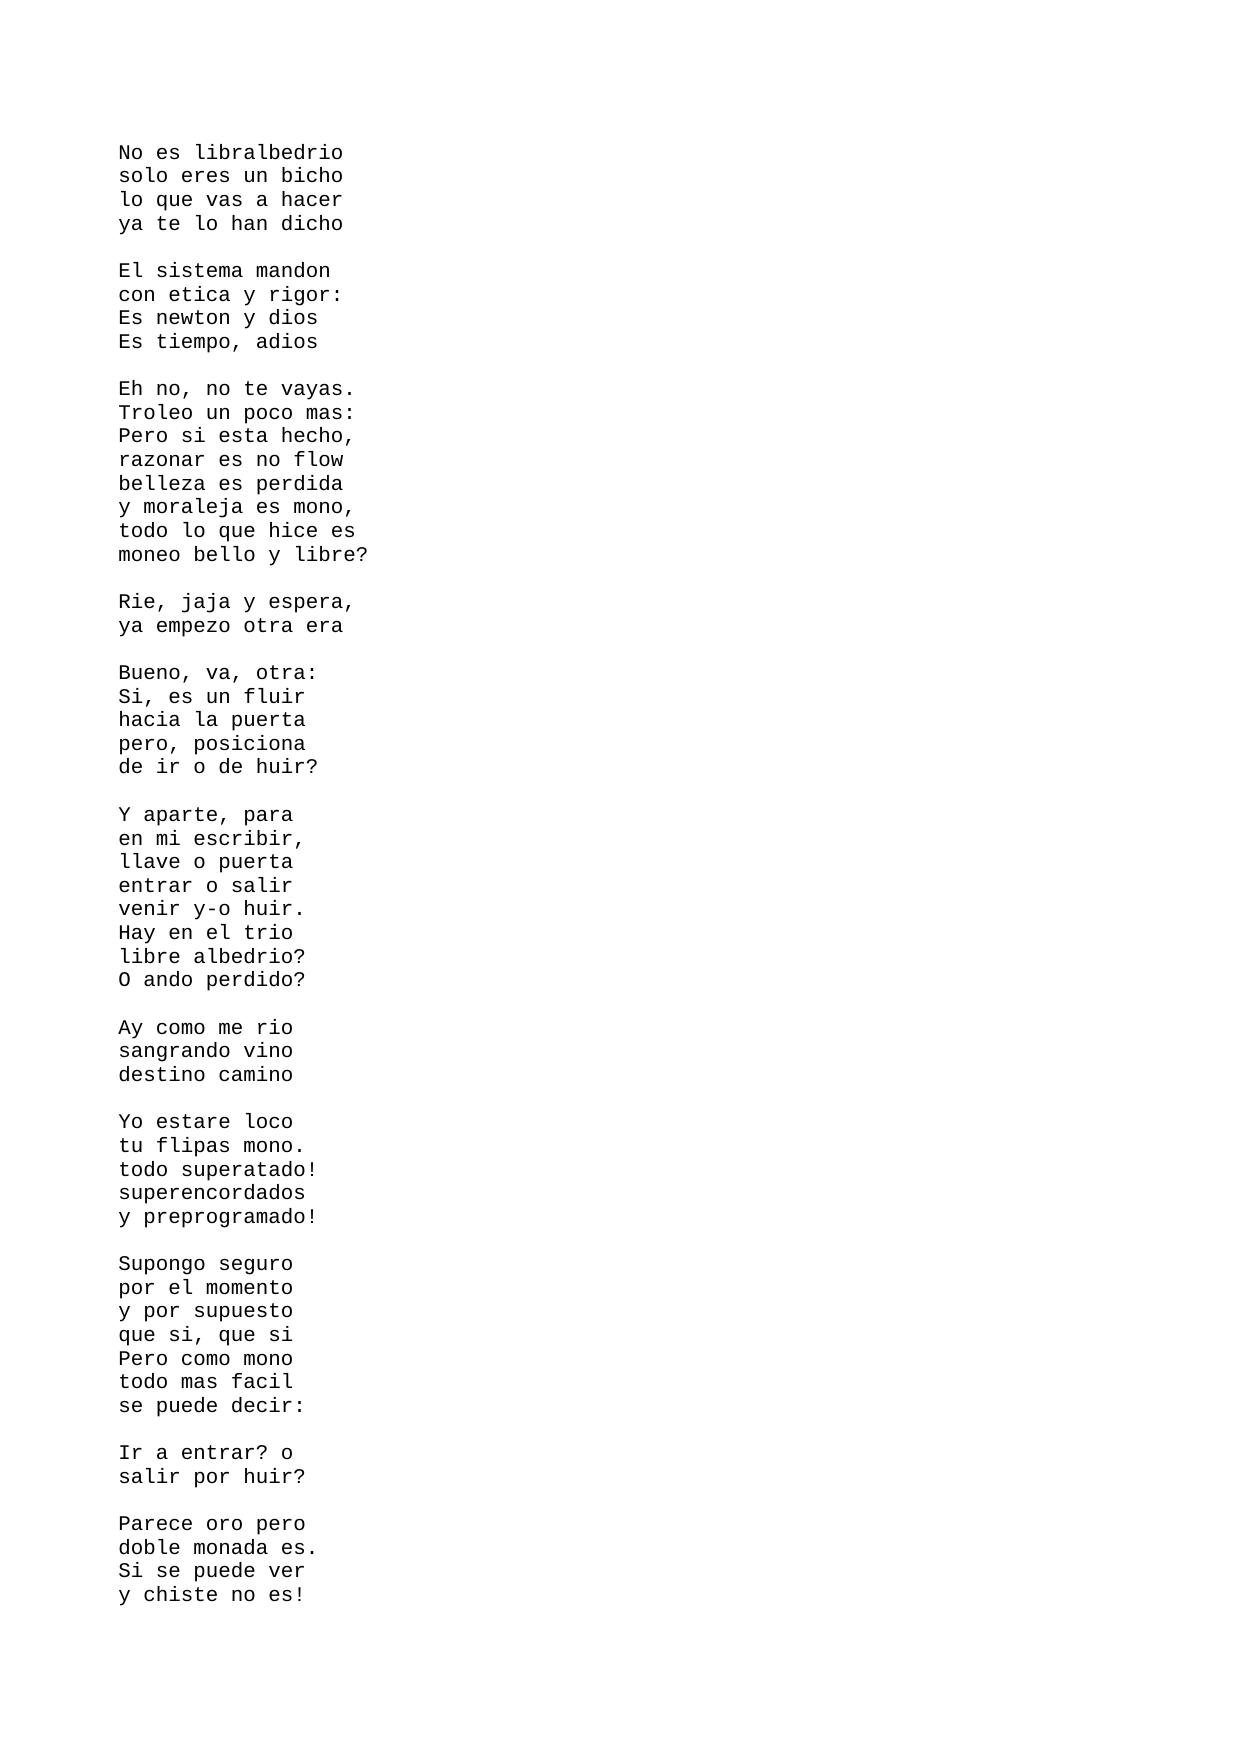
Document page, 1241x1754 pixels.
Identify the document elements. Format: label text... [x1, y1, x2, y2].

text todo mas facil [118, 1371, 1122, 1395]
text libre albedrio? [118, 946, 1122, 969]
text en mi escribir, [118, 827, 1122, 851]
text se puede decir: [118, 1395, 1122, 1419]
text solo eres un bicho [118, 165, 1122, 189]
text entrar o salir [118, 875, 1122, 898]
text y moraleja es mono, [118, 496, 1122, 520]
text Y aparte, para [118, 804, 1122, 827]
text llave o puerta [118, 851, 1122, 875]
text Supongo seguro [118, 1253, 1122, 1277]
text No es libralbedrio [118, 142, 1122, 165]
text Es tiempo, adios [118, 331, 1122, 354]
text y preprogramado! [118, 1206, 1122, 1229]
text superencordados [118, 1182, 1122, 1206]
text sangrando vino [118, 1040, 1122, 1064]
text hacia la puerta [118, 709, 1122, 733]
text tu flipas mono. [118, 1135, 1122, 1158]
text Troleo un poco mas: [118, 402, 1122, 426]
text Si se puede ver [118, 1561, 1122, 1584]
text Ir a entrar? o [118, 1442, 1122, 1466]
text venir y-o huir. [118, 898, 1122, 922]
text destino camino [118, 1064, 1122, 1088]
text que si, que si [118, 1324, 1122, 1348]
text de ir o de huir? [118, 757, 1122, 780]
text Hay en el trio [118, 922, 1122, 946]
text Rie, jaja y espera, [118, 591, 1122, 615]
text y por supuesto [118, 1300, 1122, 1324]
text belleza es perdida [118, 473, 1122, 496]
text Parece oro pero [118, 1513, 1122, 1537]
text por el momento [118, 1277, 1122, 1300]
text O ando perdido? [118, 969, 1122, 993]
text moneo bello y libre? [118, 544, 1122, 567]
text El sistema mandon [118, 260, 1122, 284]
text Ay como me rio [118, 1017, 1122, 1040]
text con etica y rigor: [118, 284, 1122, 307]
text ya empezo otra era [118, 615, 1122, 638]
text Pero como mono [118, 1348, 1122, 1371]
text razonar es no flow [118, 449, 1122, 473]
text Es newton y dios [118, 307, 1122, 331]
text todo superatado! [118, 1158, 1122, 1182]
text Bueno, va, otra: [118, 662, 1122, 686]
text y chiste no es! [118, 1584, 1122, 1608]
text salir por huir? [118, 1466, 1122, 1489]
text Eh no, no te vayas. [118, 378, 1122, 402]
text doble monada es. [118, 1537, 1122, 1561]
text lo que vas a hacer [118, 189, 1122, 213]
text todo lo que hice es [118, 520, 1122, 544]
text ya te lo han dicho [118, 213, 1122, 236]
text Yo estare loco [118, 1111, 1122, 1135]
text Si, es un fluir [118, 686, 1122, 709]
text pero, posiciona [118, 733, 1122, 757]
text Pero si esta hecho, [118, 426, 1122, 449]
